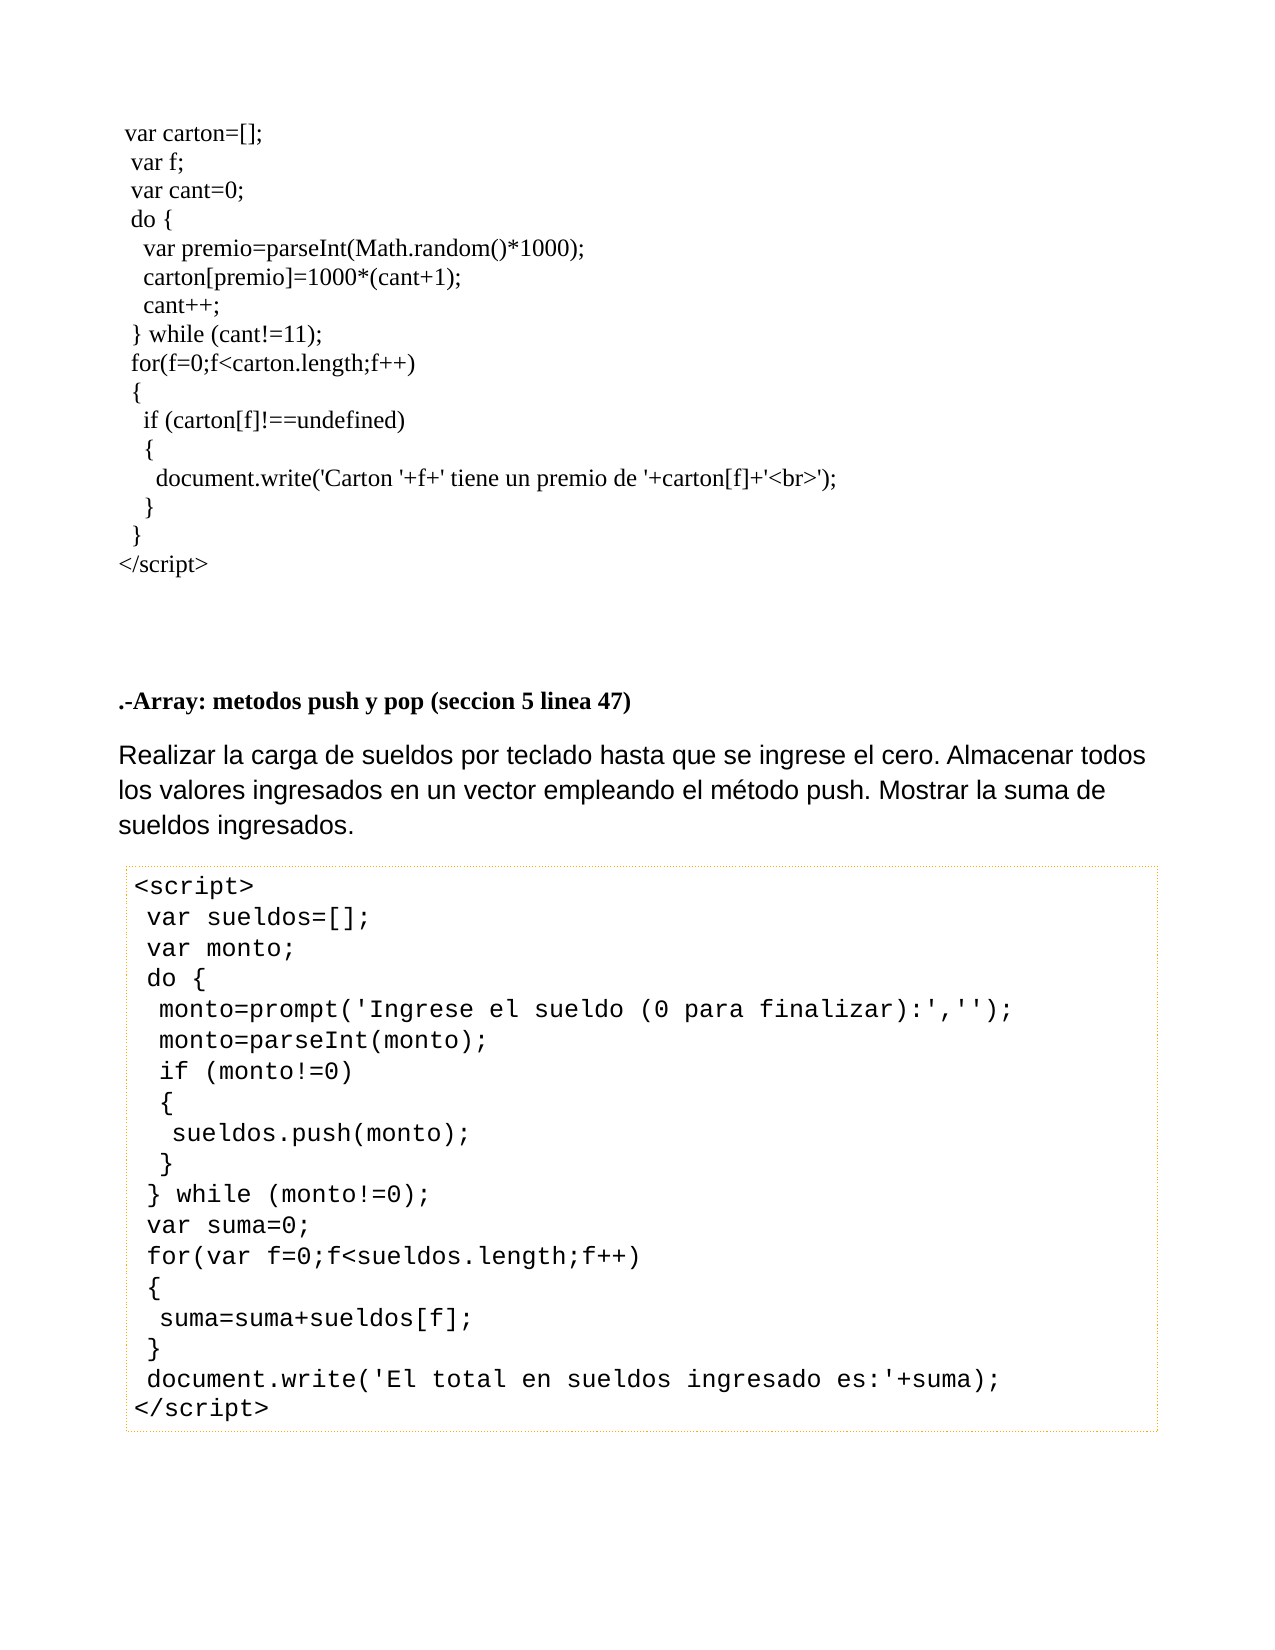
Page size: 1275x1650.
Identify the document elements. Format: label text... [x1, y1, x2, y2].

text { [118, 434, 1157, 463]
text </script> [118, 549, 1157, 578]
text suma=suma+sueldos[f]; [126, 1295, 1157, 1326]
text var premio=parseInt(Math.random()*1000); [118, 233, 1157, 262]
text } [126, 1141, 1157, 1171]
text var sueldos=[]; [126, 894, 1157, 925]
text do { [126, 956, 1157, 986]
text cant++; [118, 291, 1157, 319]
text var suma=0; [126, 1202, 1157, 1233]
text do { [118, 204, 1157, 233]
text carton[premio]=1000*(cant+1); [118, 262, 1157, 291]
text </script> [126, 1387, 1157, 1431]
text for(var f=0;f<sueldos.length;f++) [126, 1233, 1157, 1264]
text for(f=0;f<carton.length;f++) [118, 348, 1157, 377]
text sueldos.push(monto); [126, 1110, 1157, 1141]
text var f; [118, 147, 1157, 176]
text monto=prompt('Ingrese el sueldo (0 para finalizar):',''); [126, 986, 1157, 1017]
text var cant=0; [118, 176, 1157, 204]
text } [118, 492, 1157, 521]
text } while (cant!=11); [118, 319, 1157, 348]
text } while (monto!=0); [126, 1171, 1157, 1202]
text .-Array: metodos push y pop (seccion 5 linea 47) [118, 686, 1157, 714]
text if (monto!=0) [126, 1048, 1157, 1079]
text { [126, 1264, 1157, 1295]
text Realizar la carga de sueldos por teclado hasta que se ingrese el cero. Almacenar todos los valores ingresados en un vector empleando el método push. Mostrar la suma de sueldos ingresados. [118, 740, 1157, 840]
text var carton=[]; [118, 118, 1157, 147]
text var monto; [126, 925, 1157, 956]
text if (carton[f]!==undefined) [118, 406, 1157, 434]
text { [126, 1079, 1157, 1110]
text monto=parseInt(monto); [126, 1017, 1157, 1048]
text document.write('El total en sueldos ingresado es:'+suma); [126, 1356, 1157, 1387]
text { [118, 377, 1157, 406]
text } [126, 1326, 1157, 1356]
text <script> [126, 866, 1157, 894]
text document.write('Carton '+f+' tiene un premio de '+carton[f]+'<br>'); [118, 463, 1157, 492]
text } [118, 521, 1157, 549]
